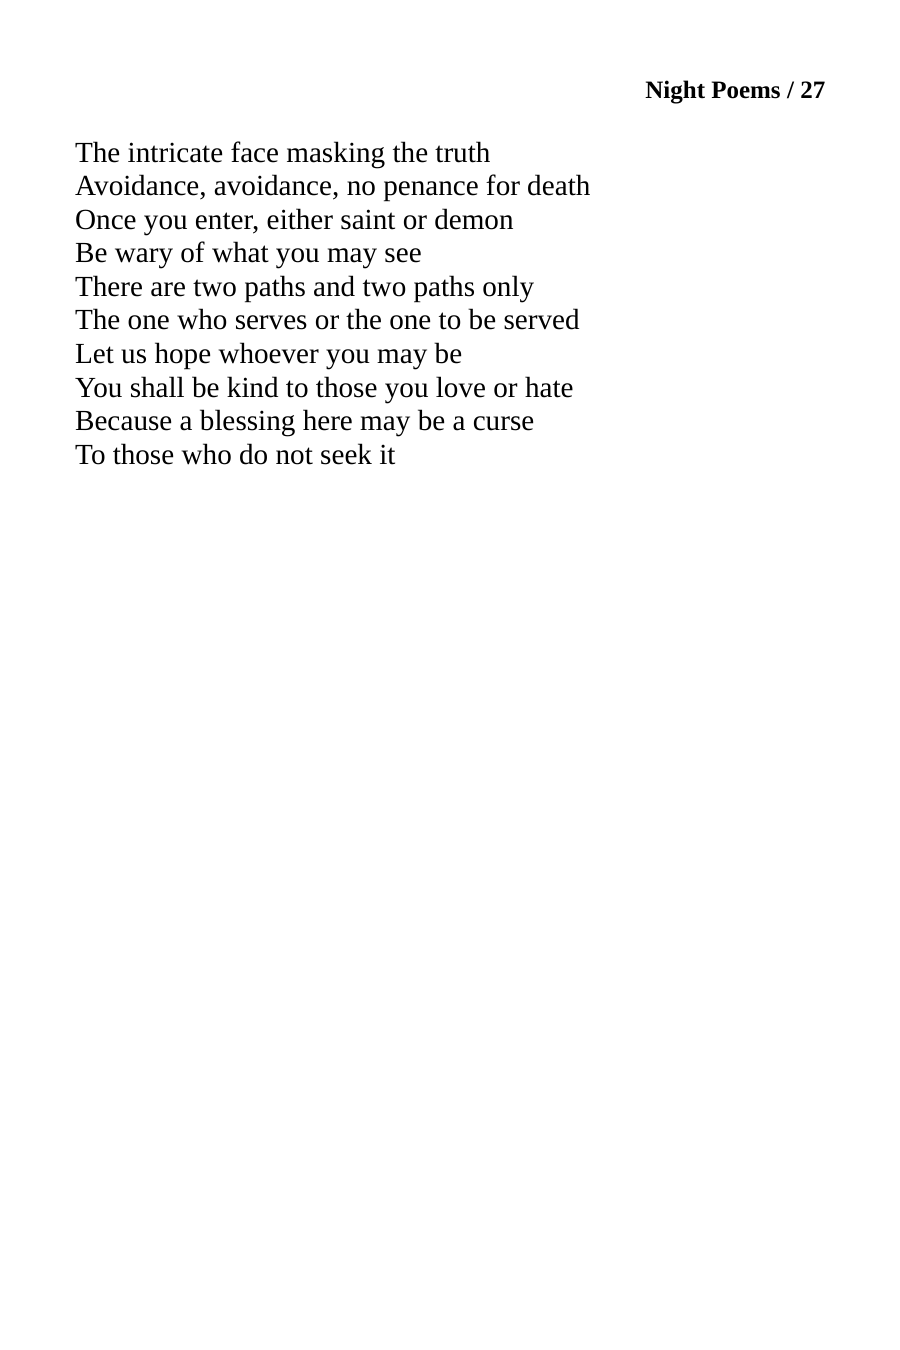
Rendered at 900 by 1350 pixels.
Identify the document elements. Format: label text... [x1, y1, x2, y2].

text Be wary of what you may see [75, 236, 825, 269]
text To those who do not seek it [75, 437, 825, 470]
text Let us hope whoever you may be [75, 336, 825, 370]
text Once you enter, either saint or demon [75, 202, 825, 236]
text The one who serves or the one to be served [75, 303, 825, 336]
text Because a blessing here may be a curse [75, 403, 825, 437]
text The intricate face masking the truth [75, 135, 825, 168]
text You shall be kind to those you love or hate [75, 370, 825, 403]
text Avoidance, avoidance, no penance for death [75, 168, 825, 202]
text There are two paths and two paths only [75, 269, 825, 303]
